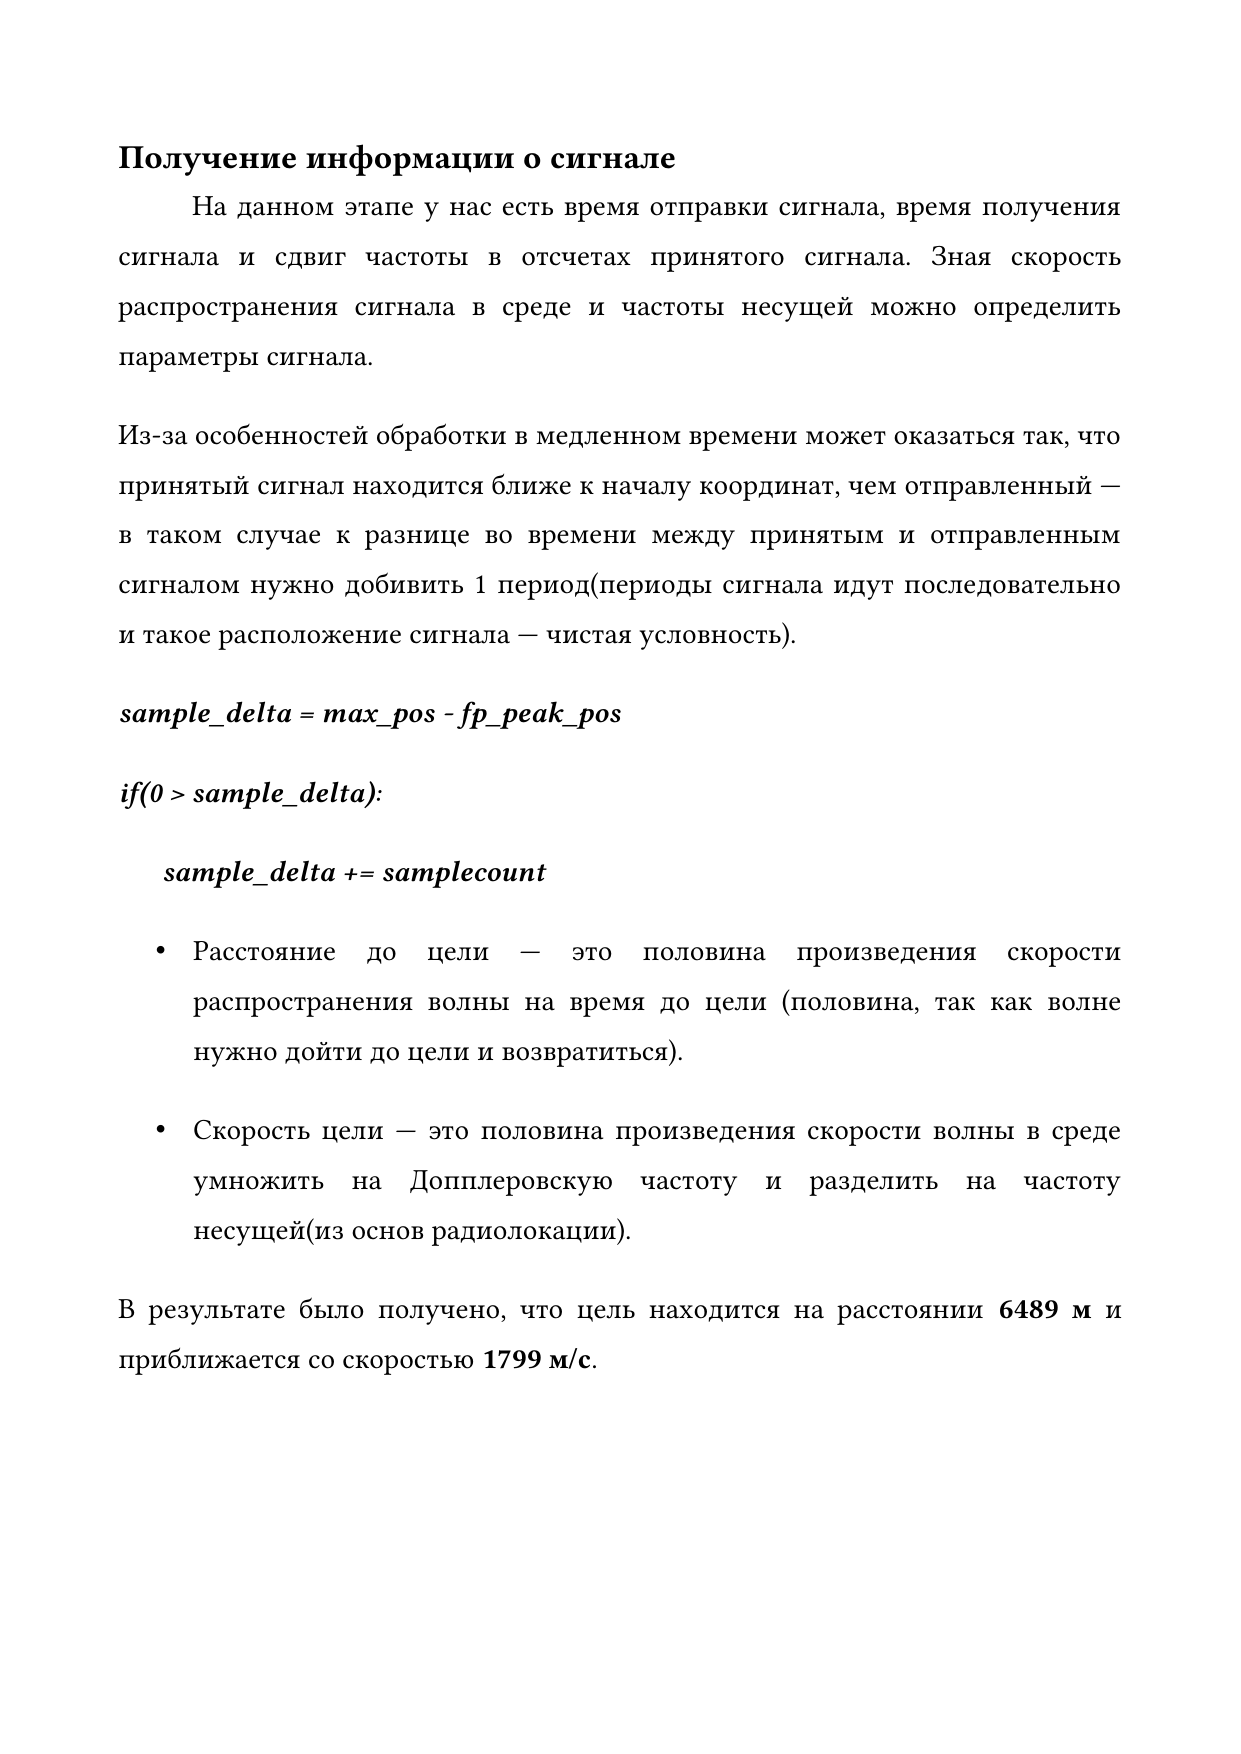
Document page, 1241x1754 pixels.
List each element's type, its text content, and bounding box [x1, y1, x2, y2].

text if(0 > sample_delta): [118, 776, 1122, 809]
text Из-за особенностей обработки в медленном времени может оказаться так, что принятый сигнал находится ближе к началу координат, чем отправленный — в таком случае к разнице во времени между принятым и отправленным сигналом нужно добивить 1 период(периоды сигнала идут последовательно и такое расположение сигнала — чистая условность). [118, 418, 1122, 651]
subtitle Получение информации о сигнале [118, 139, 1122, 177]
text sample_delta = max_pos - fp_peak_pos [118, 697, 1122, 730]
text sample_delta += samplecount [118, 855, 1122, 888]
list Скорость цели — это половина произведения скорости волны в среде умножить на Допплеровскую частоту и разделить на частоту несущей(из основ радиолокации). [156, 1113, 1122, 1246]
text В результате было получено, что цель находится на расстоянии 6489 м и приближается со скоростью 1799 м/с. [118, 1292, 1122, 1375]
text На данном этапе у нас есть время отправки сигнала, время получения сигнала и сдвиг частоты в отсчетах принятого сигнала. Зная скорость распространения сигнала в среде и частоты несущей можно определить параметры сигнала. [118, 190, 1122, 372]
list Расстояние до цели — это половина произведения скорости распространения волны на время до цели (половина, так как волне нужно дойти до цели и возвратиться). [156, 934, 1122, 1067]
